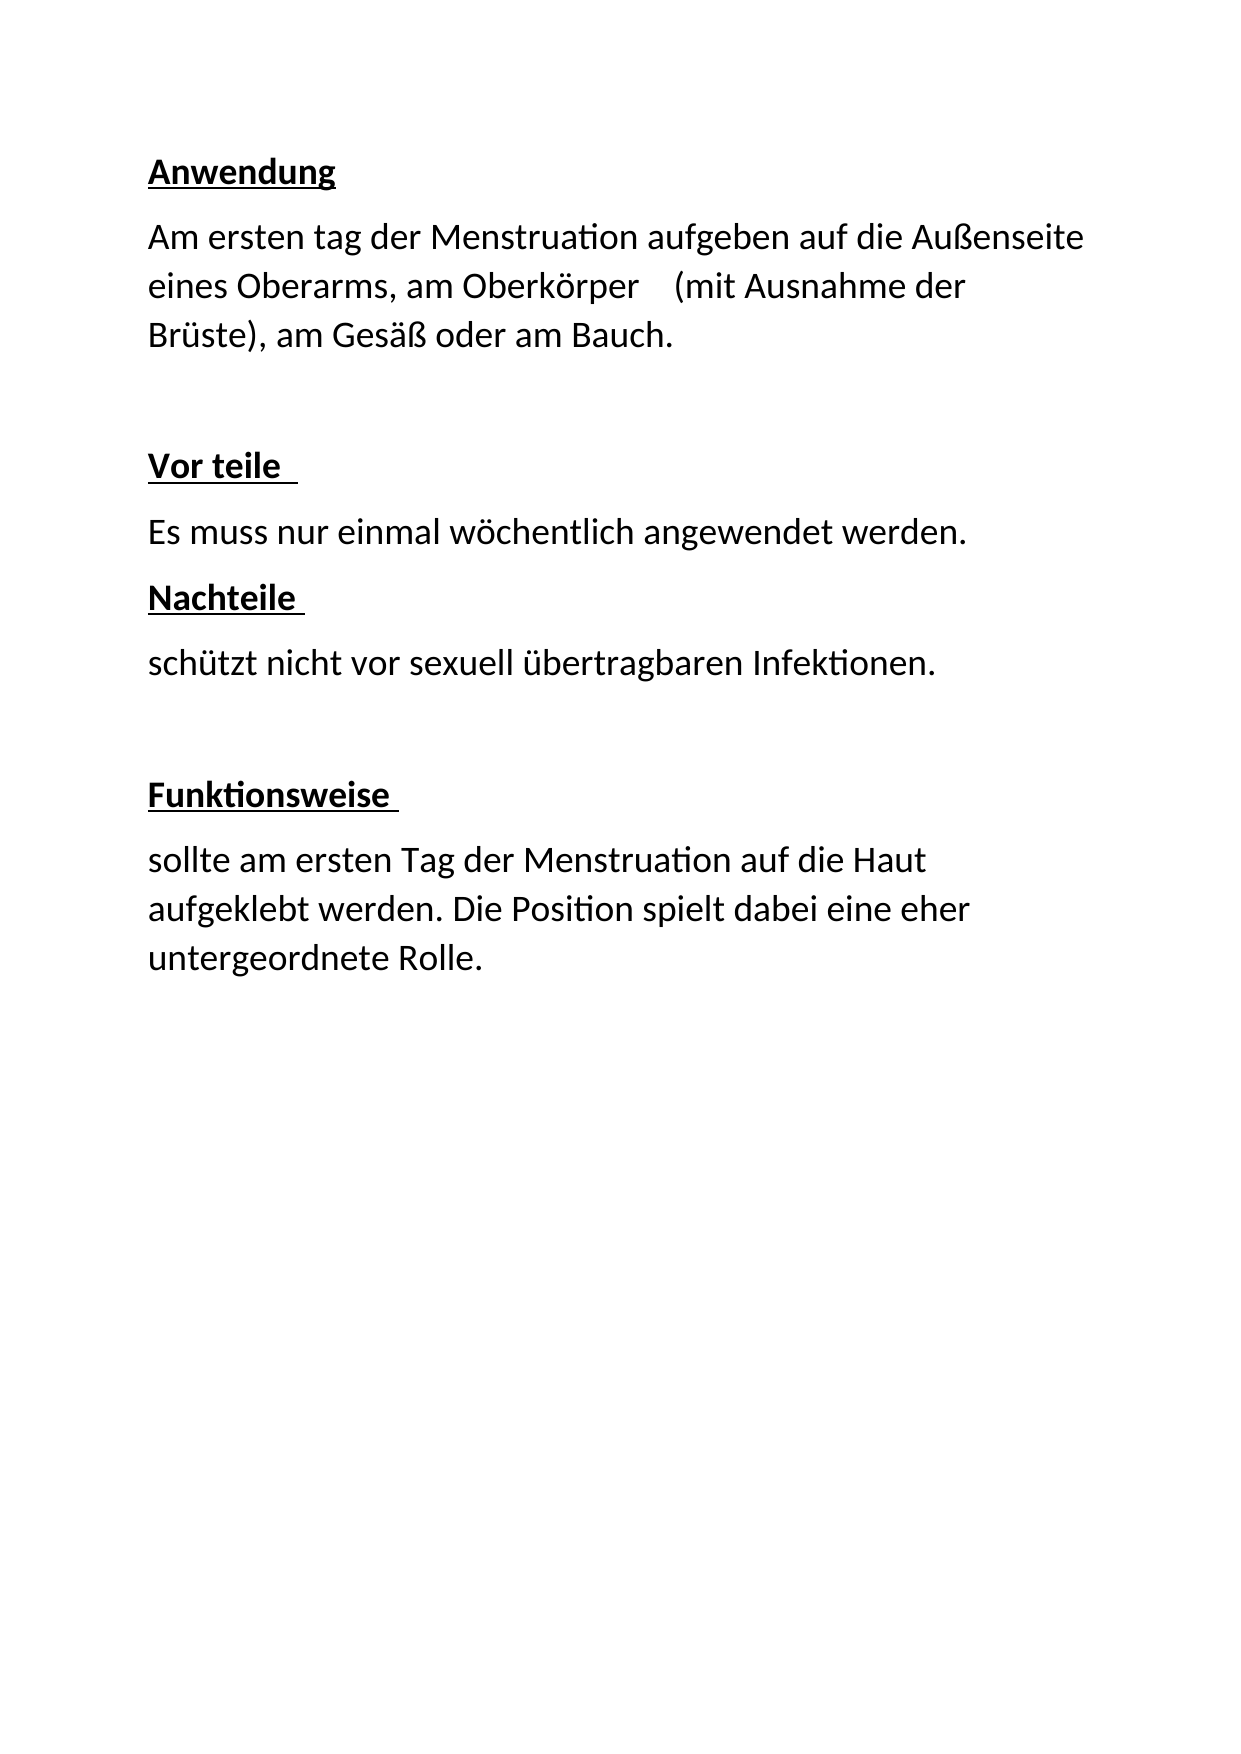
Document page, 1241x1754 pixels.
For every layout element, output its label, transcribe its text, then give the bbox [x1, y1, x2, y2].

text Funktionsweise [148, 771, 1093, 816]
text Vor teile [148, 442, 1093, 488]
text Am ersten tag der Menstruation aufgeben auf die Außenseite eines Oberarms, am Oberkörper (mit Ausnahme der Brüste), am Gesäß oder am Bauch. [148, 213, 1093, 357]
text Es muss nur einmal wöchentlich angewendet werden. [148, 508, 1093, 554]
text sollte am ersten Tag der Menstruation auf die Haut aufgeklebt werden. Die Position spielt dabei eine eher untergeordnete Rolle. [148, 836, 1093, 980]
text schützt nicht vor sexuell übertragbaren Infektionen. [148, 639, 1093, 685]
text Anwendung [148, 148, 1093, 193]
text Nachteile [148, 574, 1093, 619]
